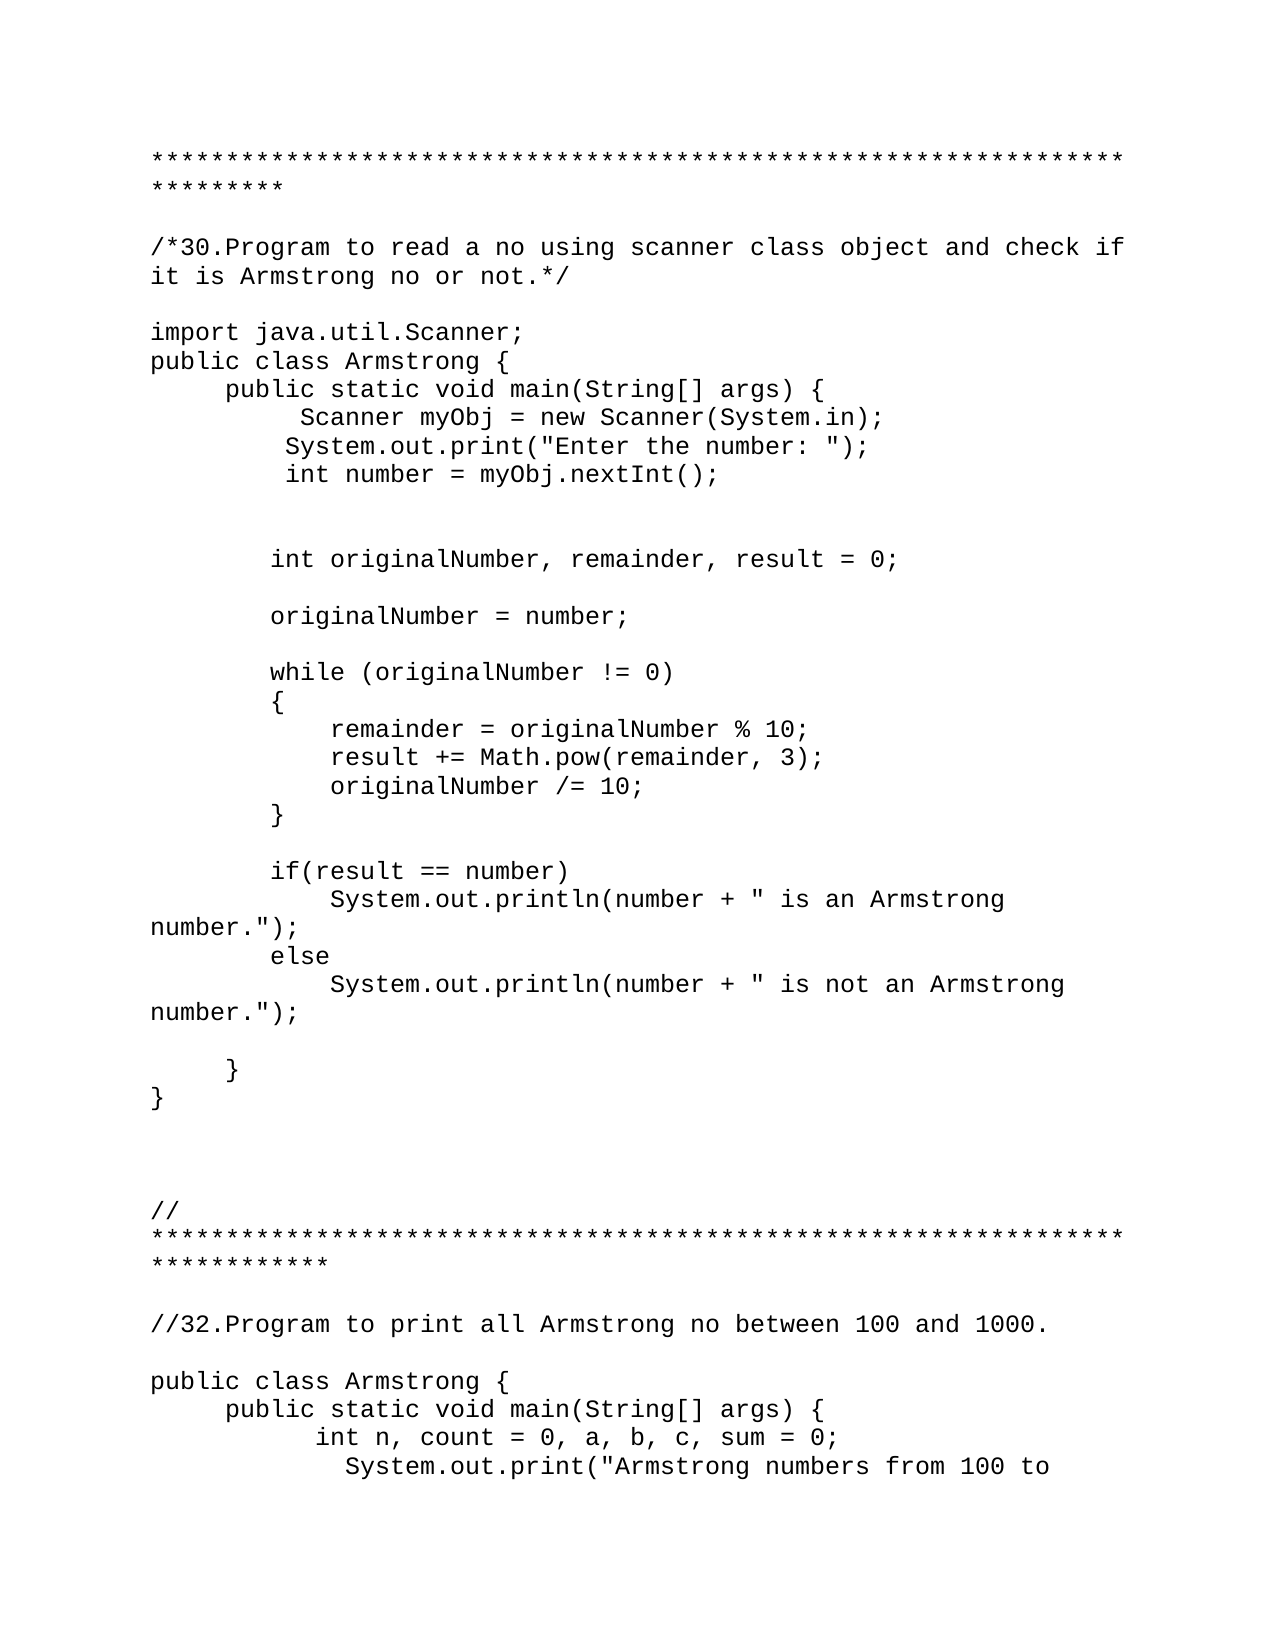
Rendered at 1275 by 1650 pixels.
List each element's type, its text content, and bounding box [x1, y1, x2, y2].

text //***************************************************************************** [150, 1198, 1125, 1283]
text //32.Program to print all Armstrong no between 100 and 1000. [150, 1312, 1125, 1340]
text int n, count = 0, a, b, c, sum = 0; [150, 1425, 1125, 1453]
text public class Armstrong { [150, 1368, 1125, 1397]
text } [150, 1085, 1125, 1113]
text System.out.println(number + " is an Armstrong number."); [150, 887, 1125, 943]
text ************************************************************************** [150, 150, 1125, 207]
text Scanner myObj = new Scanner(System.in); [150, 405, 1125, 433]
text System.out.println(number + " is not an Armstrong number."); [150, 972, 1125, 1028]
text import java.util.Scanner; [150, 320, 1125, 348]
text { [150, 688, 1125, 717]
text if(result == number) [150, 858, 1125, 887]
text int originalNumber, remainder, result = 0; [150, 547, 1125, 575]
text System.out.print("Enter the number: "); [150, 433, 1125, 462]
text remainder = originalNumber % 10; [150, 717, 1125, 745]
text originalNumber = number; [150, 603, 1125, 632]
text public class Armstrong { [150, 348, 1125, 377]
text } [150, 802, 1125, 830]
text originalNumber /= 10; [150, 773, 1125, 802]
text /*30.Program to read a no using scanner class object and check if it is Armstrong no or not.*/ [150, 235, 1125, 292]
text public static void main(String[] args) { [150, 1397, 1125, 1425]
text result += Math.pow(remainder, 3); [150, 745, 1125, 773]
text System.out.print("Armstrong numbers from 100 to [150, 1453, 1125, 1482]
text while (originalNumber != 0) [150, 660, 1125, 688]
text public static void main(String[] args) { [150, 377, 1125, 405]
text } [150, 1057, 1125, 1085]
text int number = myObj.nextInt(); [150, 462, 1125, 490]
text else [150, 943, 1125, 972]
